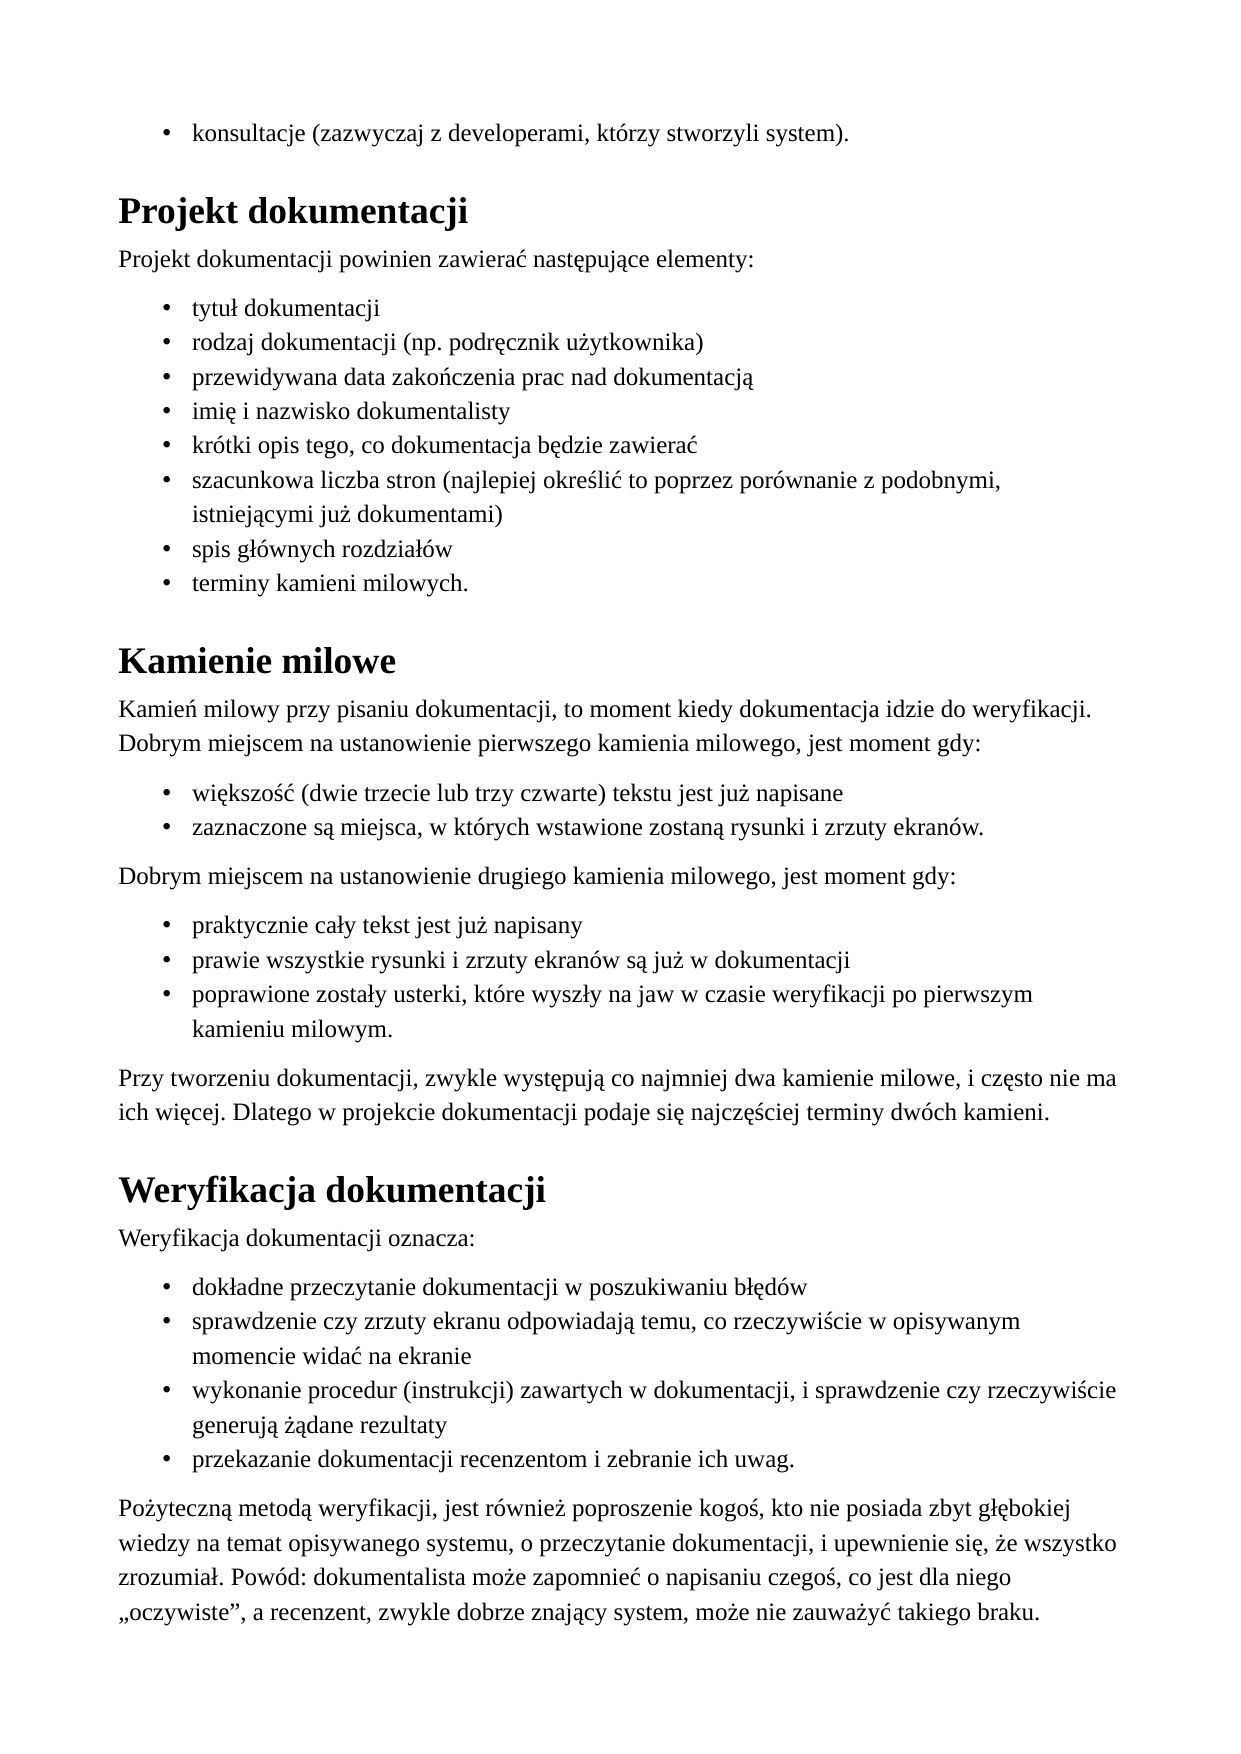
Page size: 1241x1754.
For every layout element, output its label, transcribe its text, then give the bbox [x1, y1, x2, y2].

list szacunkowa liczba stron (najlepiej określić to poprzez porównanie z podobnymi, istniejącymi już dokumentami) [162, 465, 1122, 528]
list konsultacje (zazwyczaj z developerami, którzy stworzyli system). [162, 118, 1122, 147]
list przewidywana data zakończenia prac nad dokumentacją [162, 362, 1122, 390]
subtitle Projekt dokumentacji [118, 188, 1122, 231]
list poprawione zostały usterki, które wyszły na jaw w czasie weryfikacji po pierwszym kamieniu milowym. [162, 979, 1122, 1042]
text Kamień milowy przy pisaniu dokumentacji, to moment kiedy dokumentacja idzie do weryfikacji. Dobrym miejscem na ustanowienie pierwszego kamienia milowego, jest moment gdy: [118, 694, 1122, 757]
list większość (dwie trzecie lub trzy czwarte) tekstu jest już napisane [162, 778, 1122, 806]
list spis głównych rozdziałów [162, 534, 1122, 563]
list rodzaj dokumentacji (np. podręcznik użytkownika) [162, 327, 1122, 356]
text Dobrym miejscem na ustanowienie drugiego kamienia milowego, jest moment gdy: [118, 861, 1122, 890]
subtitle Weryfikacja dokumentacji [118, 1167, 1122, 1210]
list terminy kamieni milowych. [162, 568, 1122, 597]
subtitle Kamienie milowe [118, 638, 1122, 682]
text Pożyteczną metodą weryfikacji, jest również poproszenie kogoś, kto nie posiada zbyt głębokiej wiedzy na temat opisywanego systemu, o przeczytanie dokumentacji, i upewnienie się, że wszystko zrozumiał. Powód: dokumentalista może zapomnieć o napisaniu czegoś, co jest dla niego „oczywiste”, a recenzent, zwykle dobrze znający system, może nie zauważyć takiego braku. [118, 1493, 1122, 1625]
list wykonanie procedur (instrukcji) zawartych w dokumentacji, i sprawdzenie czy rzeczywiście generują żądane rezultaty [162, 1375, 1122, 1438]
list zaznaczone są miejsca, w których wstawione zostaną rysunki i zrzuty ekranów. [162, 812, 1122, 841]
list prawie wszystkie rysunki i zrzuty ekranów są już w dokumentacji [162, 945, 1122, 973]
text Projekt dokumentacji powinien zawierać następujące elementy: [118, 244, 1122, 272]
list sprawdzenie czy zrzuty ekranu odpowiadają temu, co rzeczywiście w opisywanym momencie widać na ekranie [162, 1306, 1122, 1369]
list dokładne przeczytanie dokumentacji w poszukiwaniu błędów [162, 1272, 1122, 1301]
list praktycznie cały tekst jest już napisany [162, 910, 1122, 939]
list tytuł dokumentacji [162, 293, 1122, 321]
list imię i nazwisko dokumentalisty [162, 396, 1122, 425]
list krótki opis tego, co dokumentacja będzie zawierać [162, 431, 1122, 459]
text Przy tworzeniu dokumentacji, zwykle występują co najmniej dwa kamienie milowe, i często nie ma ich więcej. Dlatego w projekcie dokumentacji podaje się najczęściej terminy dwóch kamieni. [118, 1063, 1122, 1126]
text Weryfikacja dokumentacji oznacza: [118, 1223, 1122, 1251]
list przekazanie dokumentacji recenzentom i zebranie ich uwag. [162, 1444, 1122, 1473]
